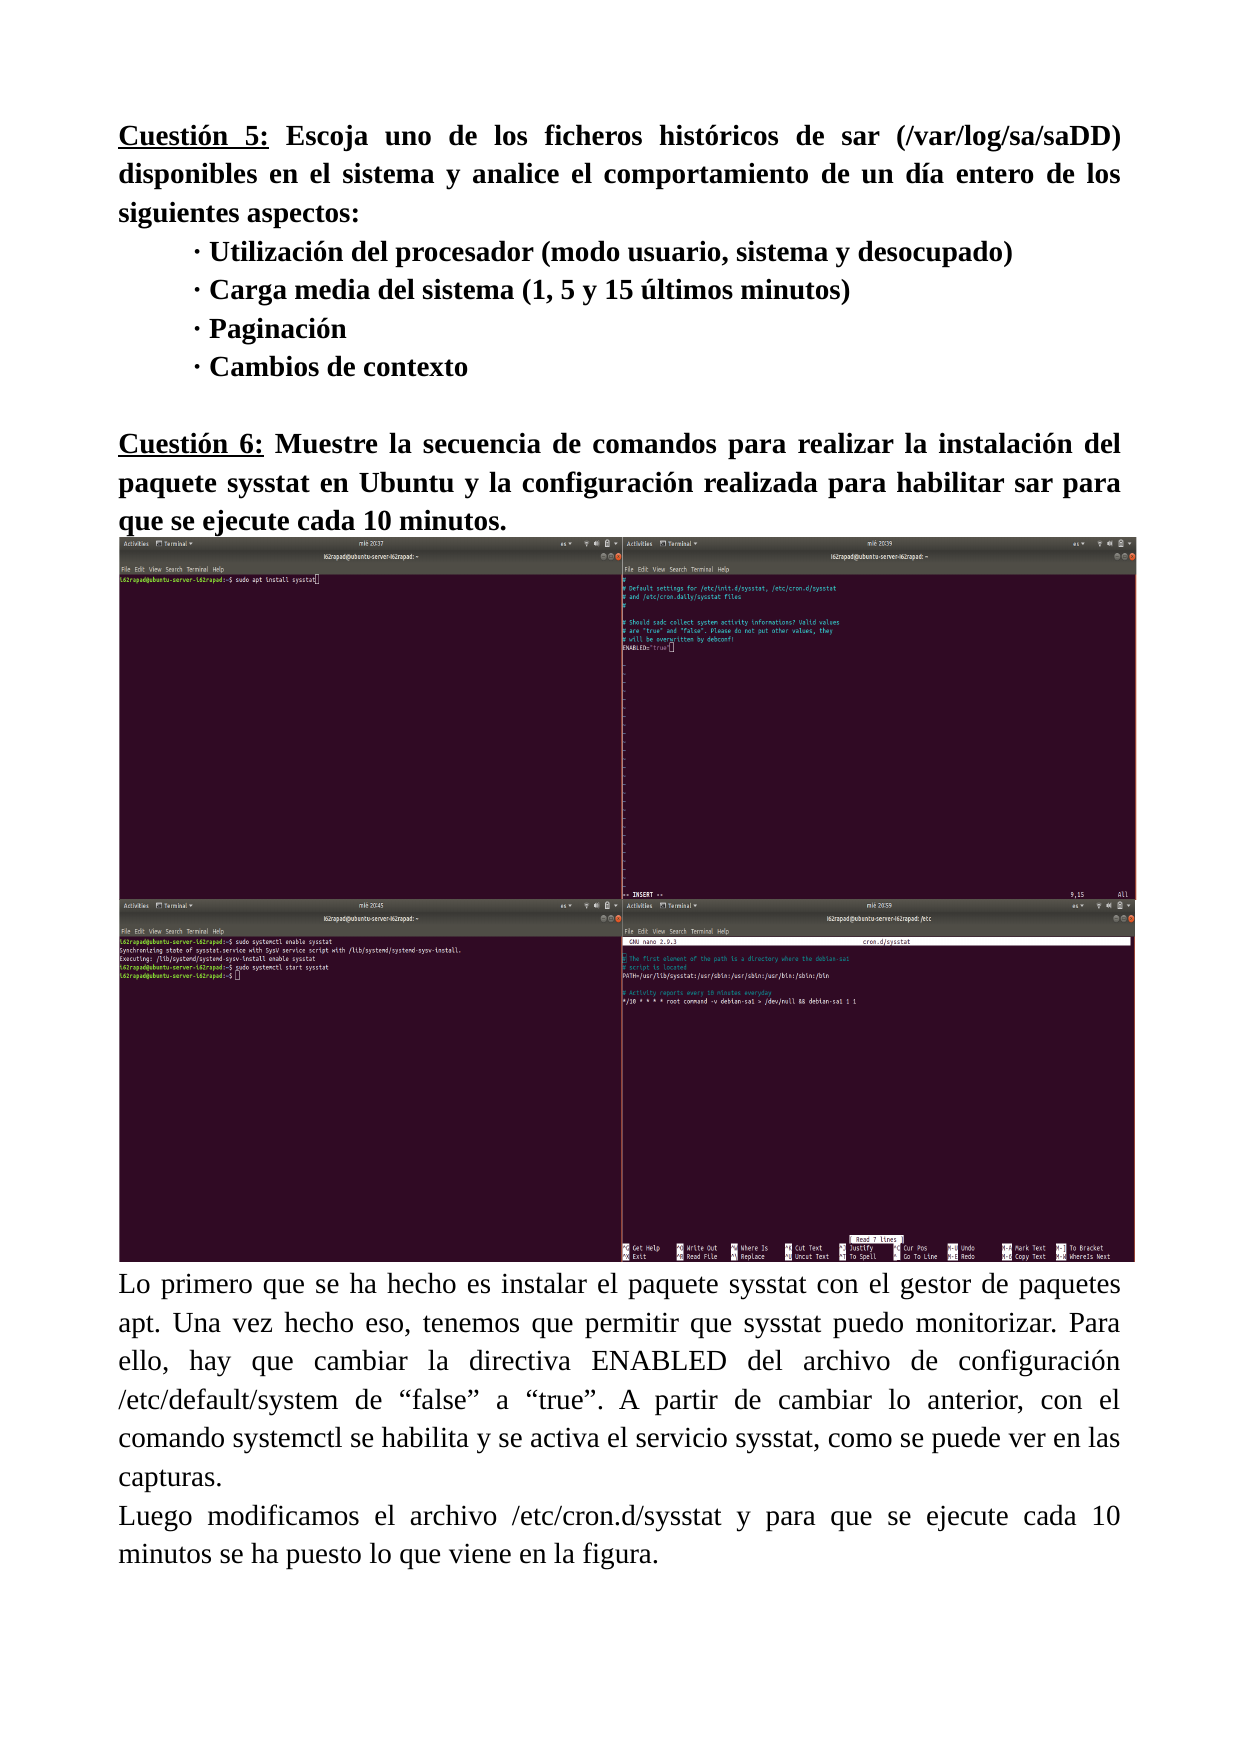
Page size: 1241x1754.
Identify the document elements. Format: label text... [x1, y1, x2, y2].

text · Paginación [118, 311, 1122, 344]
text Cuestión 6: Muestre la secuencia de comandos para realizar la instalación del paquete sysstat en Ubuntu y la configuración realizada para habilitar sar para que se ejecute cada 10 minutos. [118, 426, 1122, 537]
text Cuestión 5: Escoja uno de los ficheros históricos de sar (/var/log/sa/saDD) disponibles en el sistema y analice el comportamiento de un día entero de los siguientes aspectos: [118, 118, 1122, 229]
text Lo primero que se ha hecho es instalar el paquete sysstat con el gestor de paquetes apt. Una vez hecho eso, tenemos que permitir que sysstat puedo monitorizar. Para ello, hay que cambiar la directiva ENABLED del archivo de configuración /etc/default/system de “false” a “true”. A partir de cambiar lo anterior, con el comando systemctl se habilita y se activa el servicio sysstat, como se puede ver en las capturas. [118, 542, 1122, 1493]
text · Carga media del sistema (1, 5 y 15 últimos minutos) [118, 272, 1122, 306]
text · Cambios de contexto [118, 349, 1122, 383]
text · Utilización del procesador (modo usuario, sistema y desocupado) [118, 234, 1122, 267]
text Luego modificamos el archivo /etc/cron.d/sysstat y para que se ejecute cada 10 minutos se ha puesto lo que viene en la figura. [118, 1498, 1122, 1570]
picture [119, 537, 1137, 1262]
